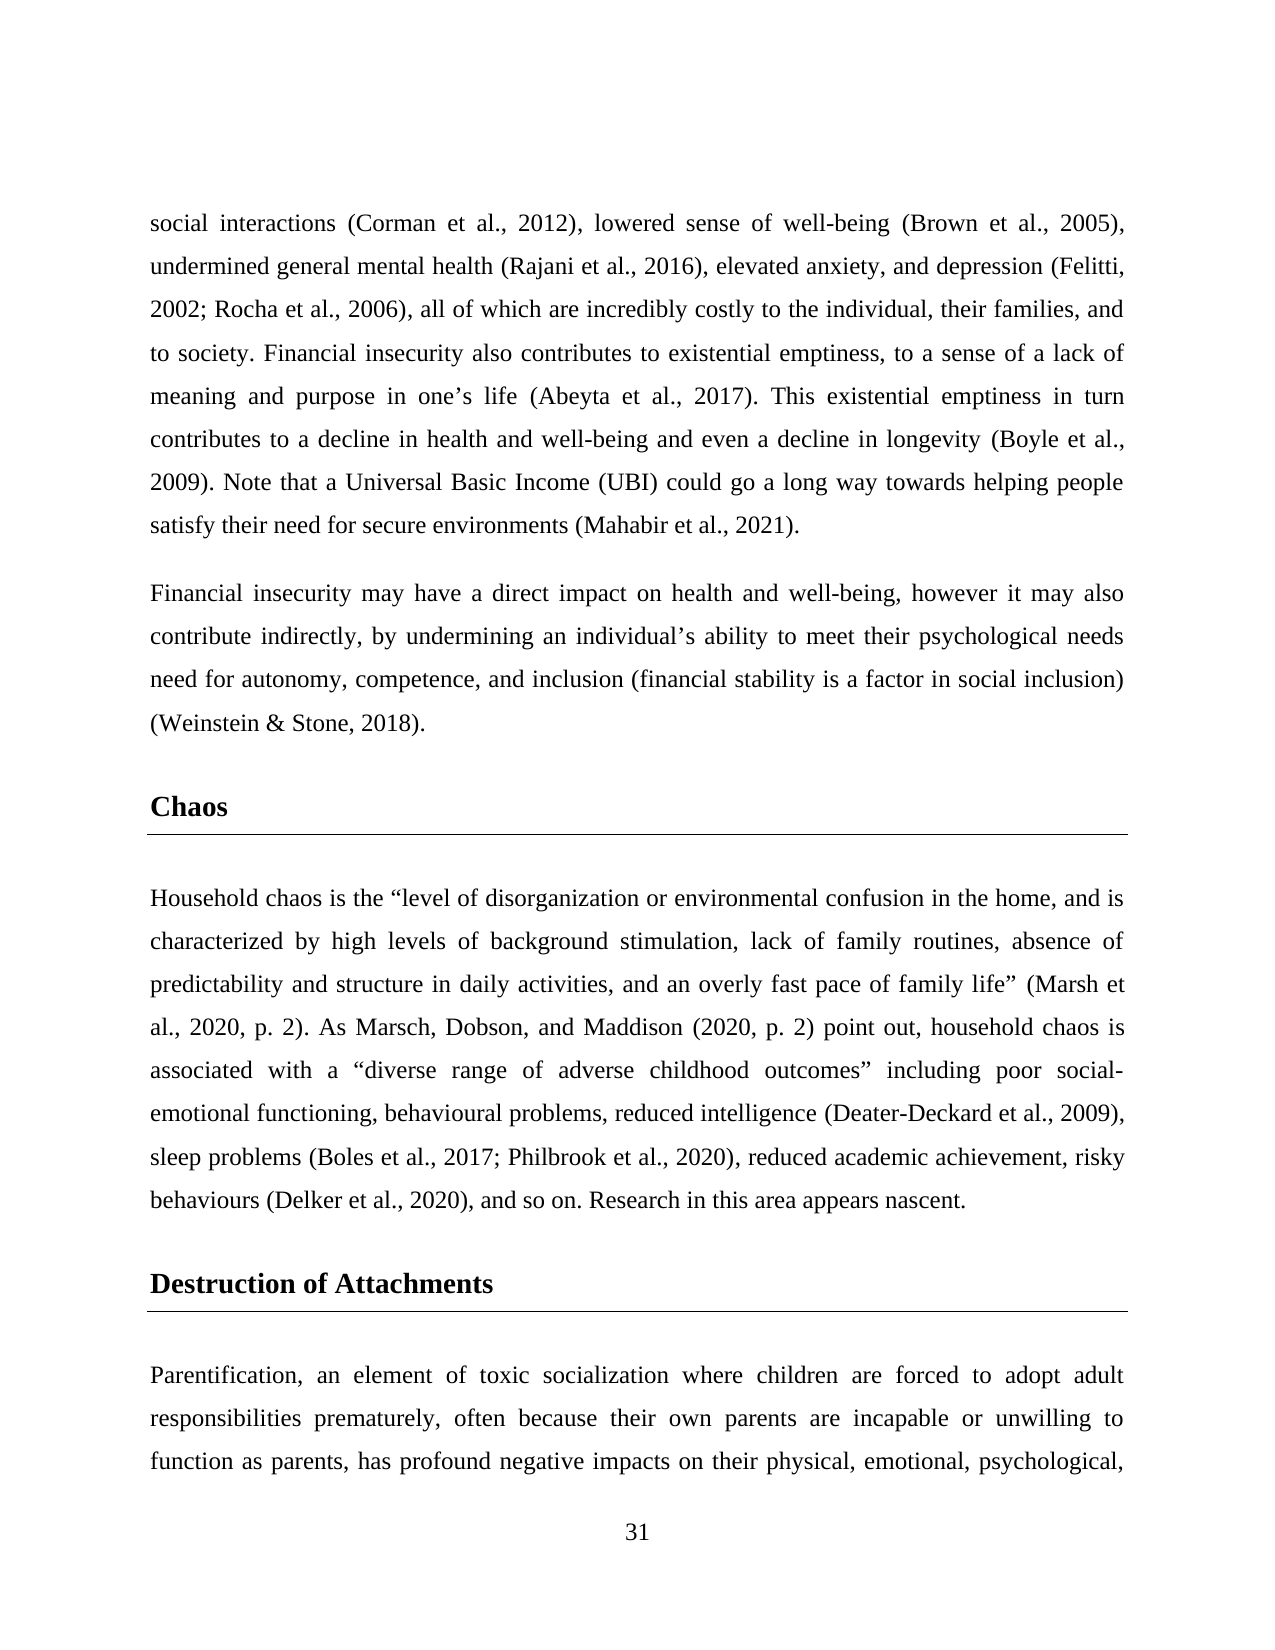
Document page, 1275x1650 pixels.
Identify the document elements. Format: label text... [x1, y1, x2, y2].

text social interactions (Corman et al., 2012), lowered sense of well-being (Brown et al., 2005), undermined general mental health (Rajani et al., 2016), elevated anxiety, and depression (Felitti, 2002; Rocha et al., 2006), all of which are incredibly costly to the individual, their families, and to society. Financial insecurity also contributes to existential emptiness, to a sense of a lack of meaning and purpose in one’s life (Abeyta et al., 2017). This existential emptiness in turn contributes to a decline in health and well-being and even a decline in longevity (Boyle et al., 2009). Note that a Universal Basic Income (UBI) could go a long way towards helping people satisfy their need for secure environments (Mahabir et al., 2021). [150, 208, 1125, 539]
subtitle Chaos [147, 786, 1128, 834]
text Financial insecurity may have a direct impact on health and well-being, however it may also contribute indirectly, by undermining an individual’s ability to meet their psychological needs need for autonomy, competence, and inclusion (financial stability is a factor in social inclusion) (Weinstein & Stone, 2018). [150, 578, 1125, 736]
text Household chaos is the “level of disorganization or environmental confusion in the home, and is characterized by high levels of background stimulation, lack of family routines, absence of predictability and structure in daily activities, and an overly fast pace of family life” (Marsh et al., 2020, p. 2). As Marsch, Dobson, and Maddison (2020, p. 2) point out, household chaos is associated with a “diverse range of adverse childhood outcomes” including poor social-emotional functioning, behavioural problems, reduced intelligence (Deater‐Deckard et al., 2009), sleep problems (Boles et al., 2017; Philbrook et al., 2020), reduced academic achievement, risky behaviours (Delker et al., 2020), and so on. Research in this area appears nascent. [150, 883, 1125, 1213]
subtitle Destruction of Attachments [147, 1263, 1128, 1311]
text Parentification, an element of toxic socialization where children are forced to adopt adult responsibilities prematurely, often because their own parents are incapable or unwilling to function as parents, has profound negative impacts on their physical, emotional, psychological, [150, 1360, 1125, 1475]
